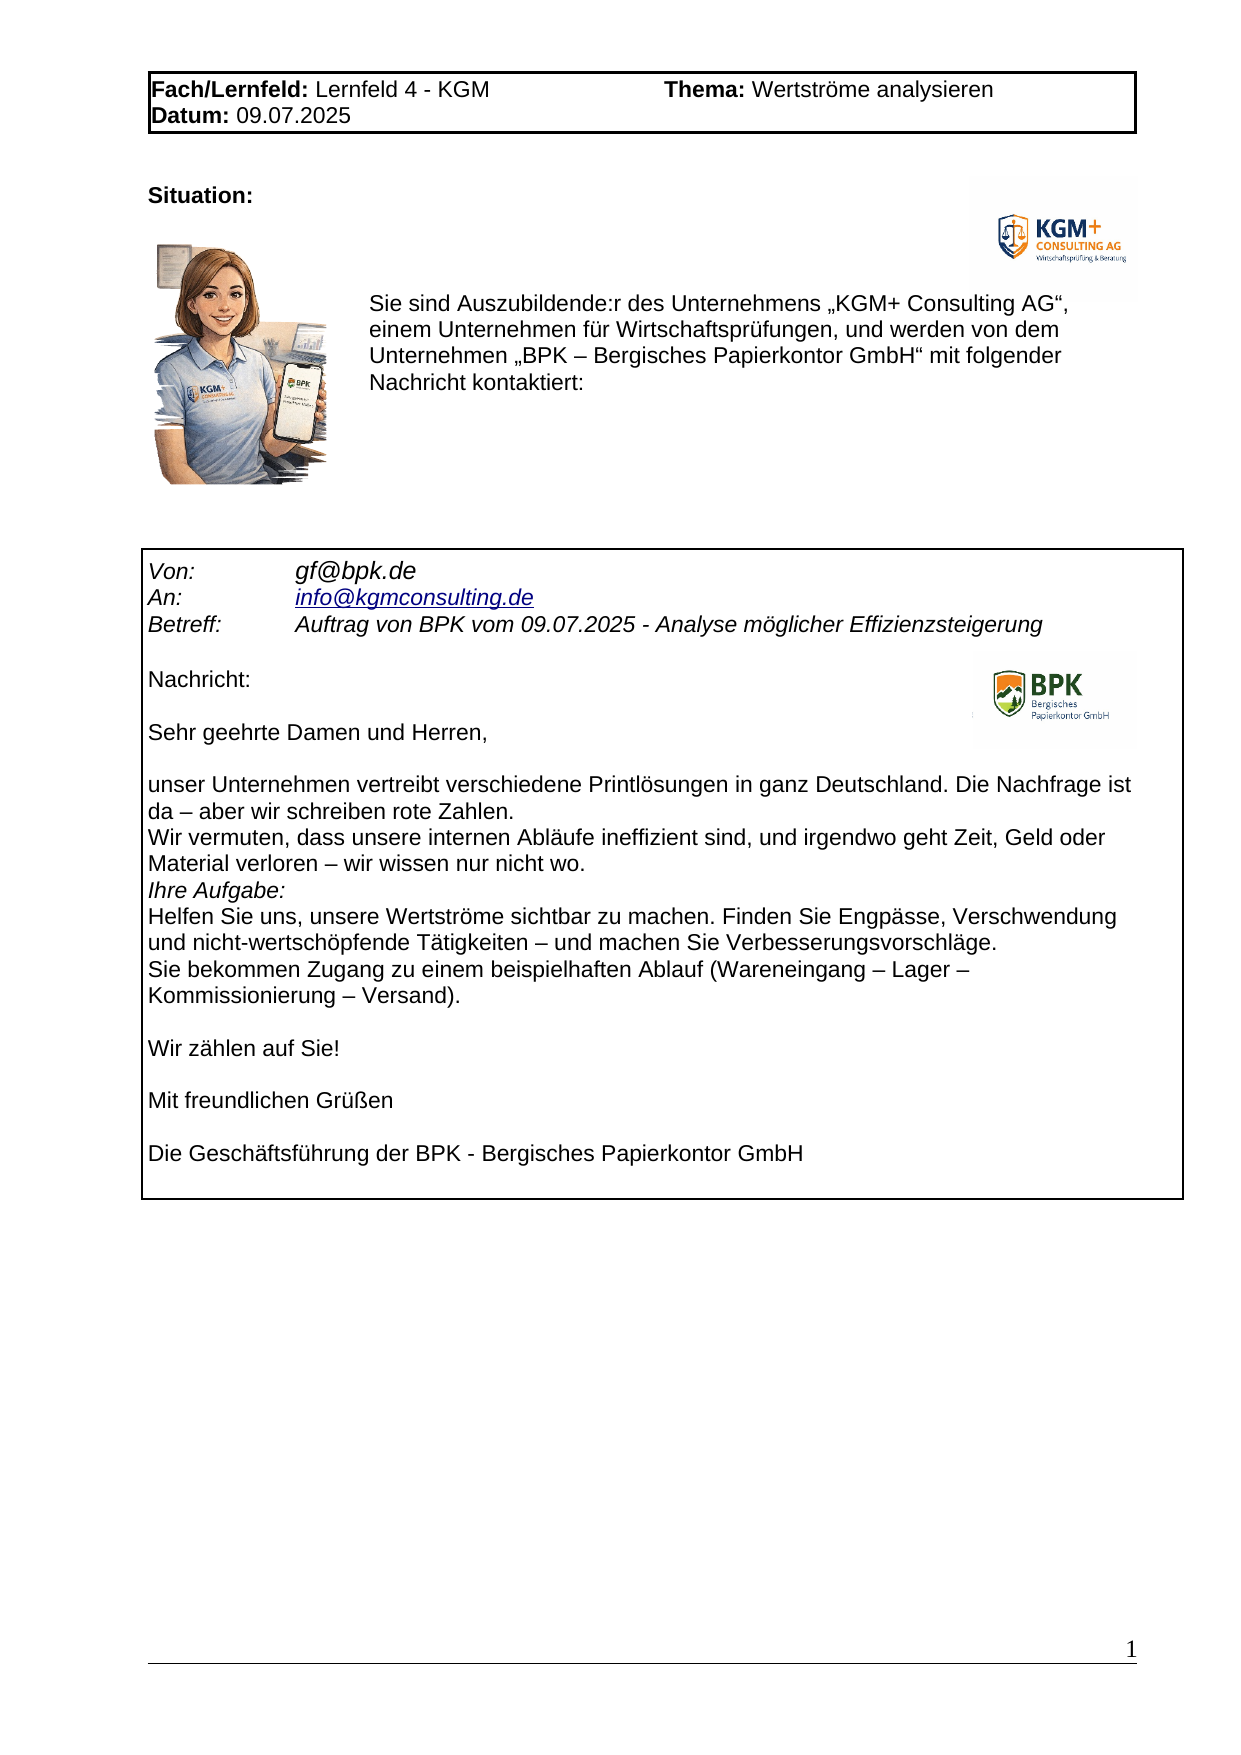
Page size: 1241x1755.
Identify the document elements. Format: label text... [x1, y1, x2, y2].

text Mit freundlichen Grüßen [148, 1087, 1137, 1114]
text Sehr geehrte Damen und Herren, [148, 718, 972, 745]
text Ihre Aufgabe: [148, 877, 1137, 903]
text Sie sind Auszubildende:r des Unternehmens „KGM+ Consulting AG“, einem Unternehmen für Wirtschaftsprüfungen, und werden von dem Unternehmen „BPK – Bergisches Papierkontor GmbH“ mit folgender Nachricht kontaktiert: [369, 290, 1137, 395]
text Von: gf@bpk.de [148, 556, 1137, 584]
text Wir zählen auf Sie! [148, 1035, 1137, 1061]
text Situation: [148, 182, 968, 208]
text An: info@kgmconsulting.de [148, 584, 1137, 611]
text Sie bekommen Zugang zu einem beispielhaften Ablauf (Wareneingang – Lager – Kommissionierung – Versand). [148, 956, 1137, 1008]
text Nachricht: [148, 666, 972, 692]
text Helfen Sie uns, unsere Wertströme sichtbar zu machen. Finden Sie Engpässe, Verschwendung und nicht-wertschöpfende Tätigkeiten – und machen Sie Verbesserungsvorschläge. [148, 903, 1137, 956]
text unser Unternehmen vertreibt verschiedene Printlösungen in ganz Deutschland. Die Nachfrage ist da – aber wir schreiben rote Zahlen. [148, 771, 1137, 824]
text Wir vermuten, dass unsere internen Abläufe ineffizient sind, und irgendwo geht Zeit, Geld oder Material verloren – wir wissen nur nicht wo. [148, 824, 1137, 877]
text Die Geschäftsführung der BPK - Bergisches Papierkontor GmbH [148, 1140, 1137, 1167]
text Betreff: Auftrag von BPK vom 09.07.2025 - Analyse möglicher Effizienzsteigerung [148, 611, 1137, 637]
